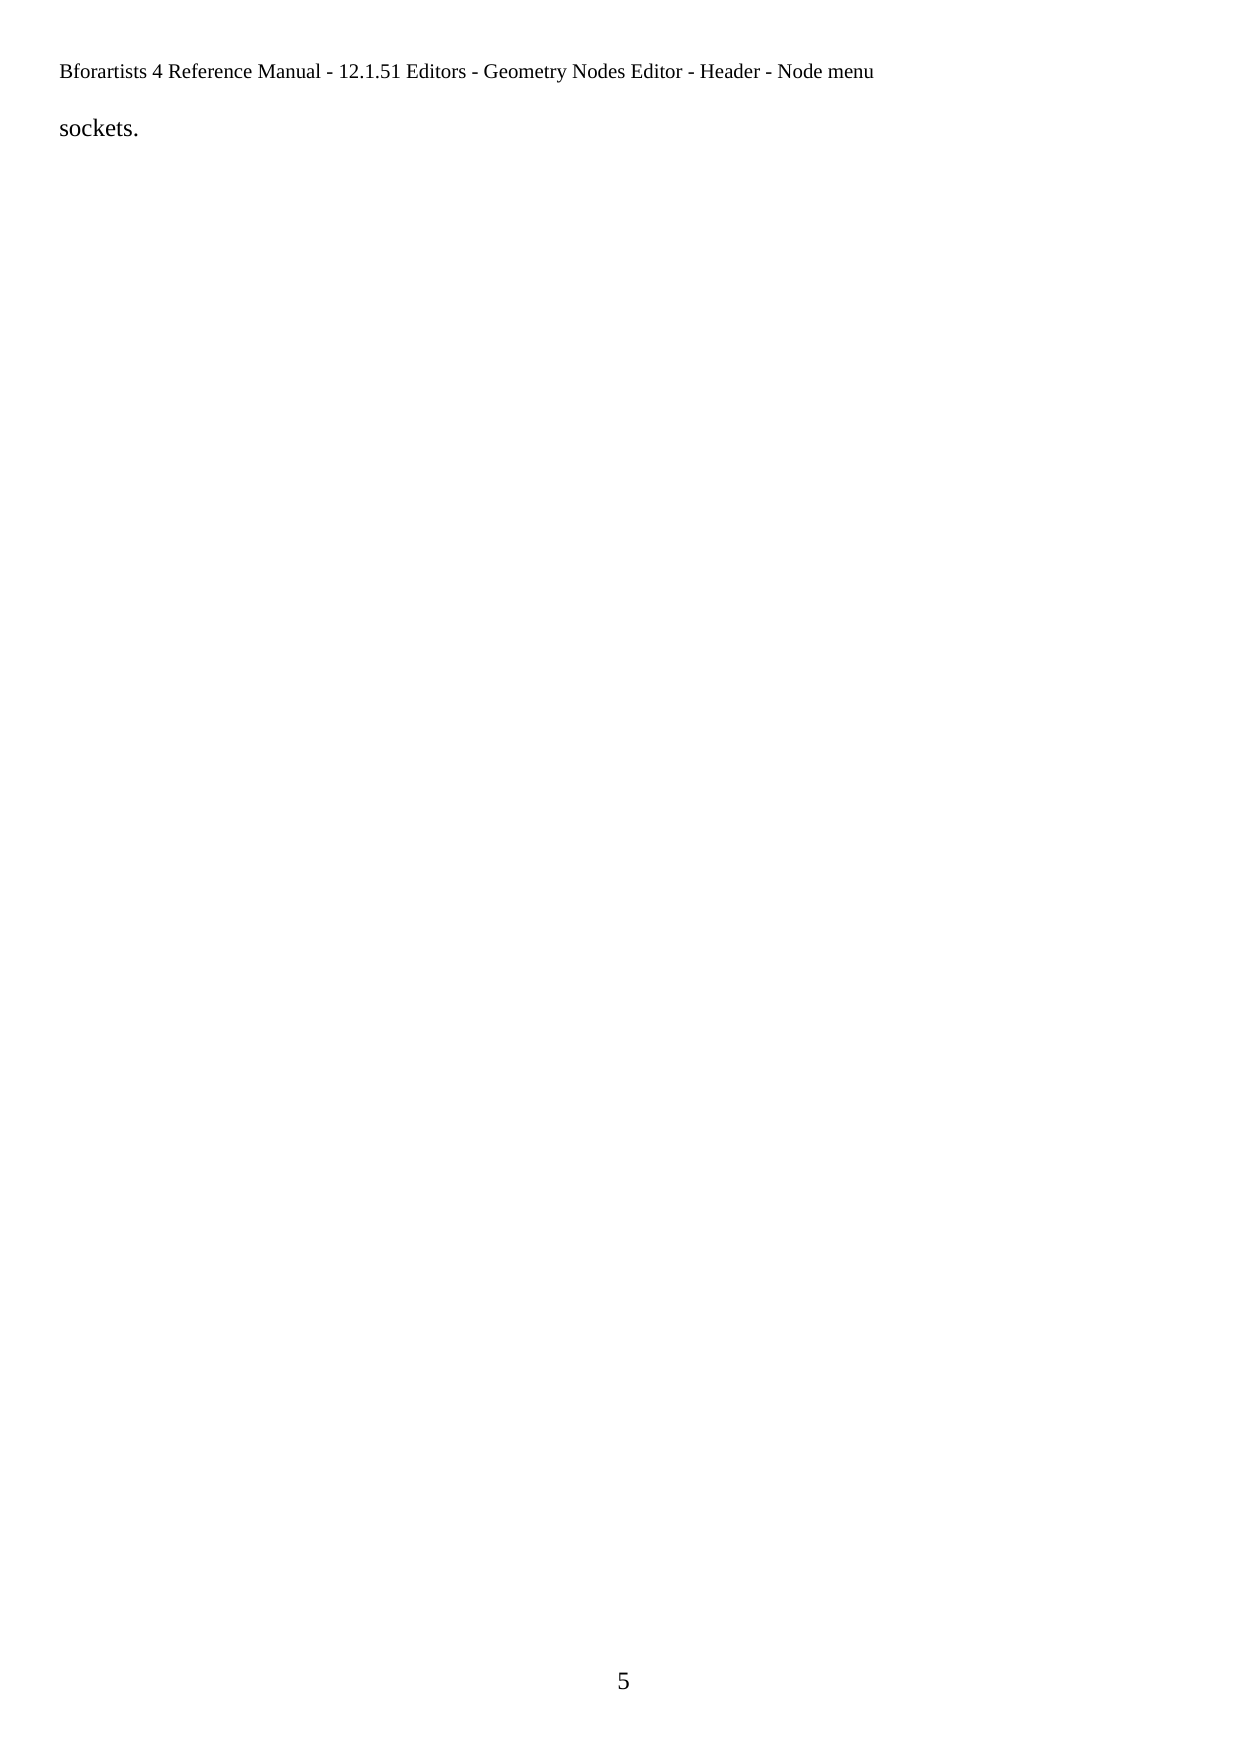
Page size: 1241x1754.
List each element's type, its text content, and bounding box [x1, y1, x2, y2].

text sockets. [59, 113, 1181, 141]
